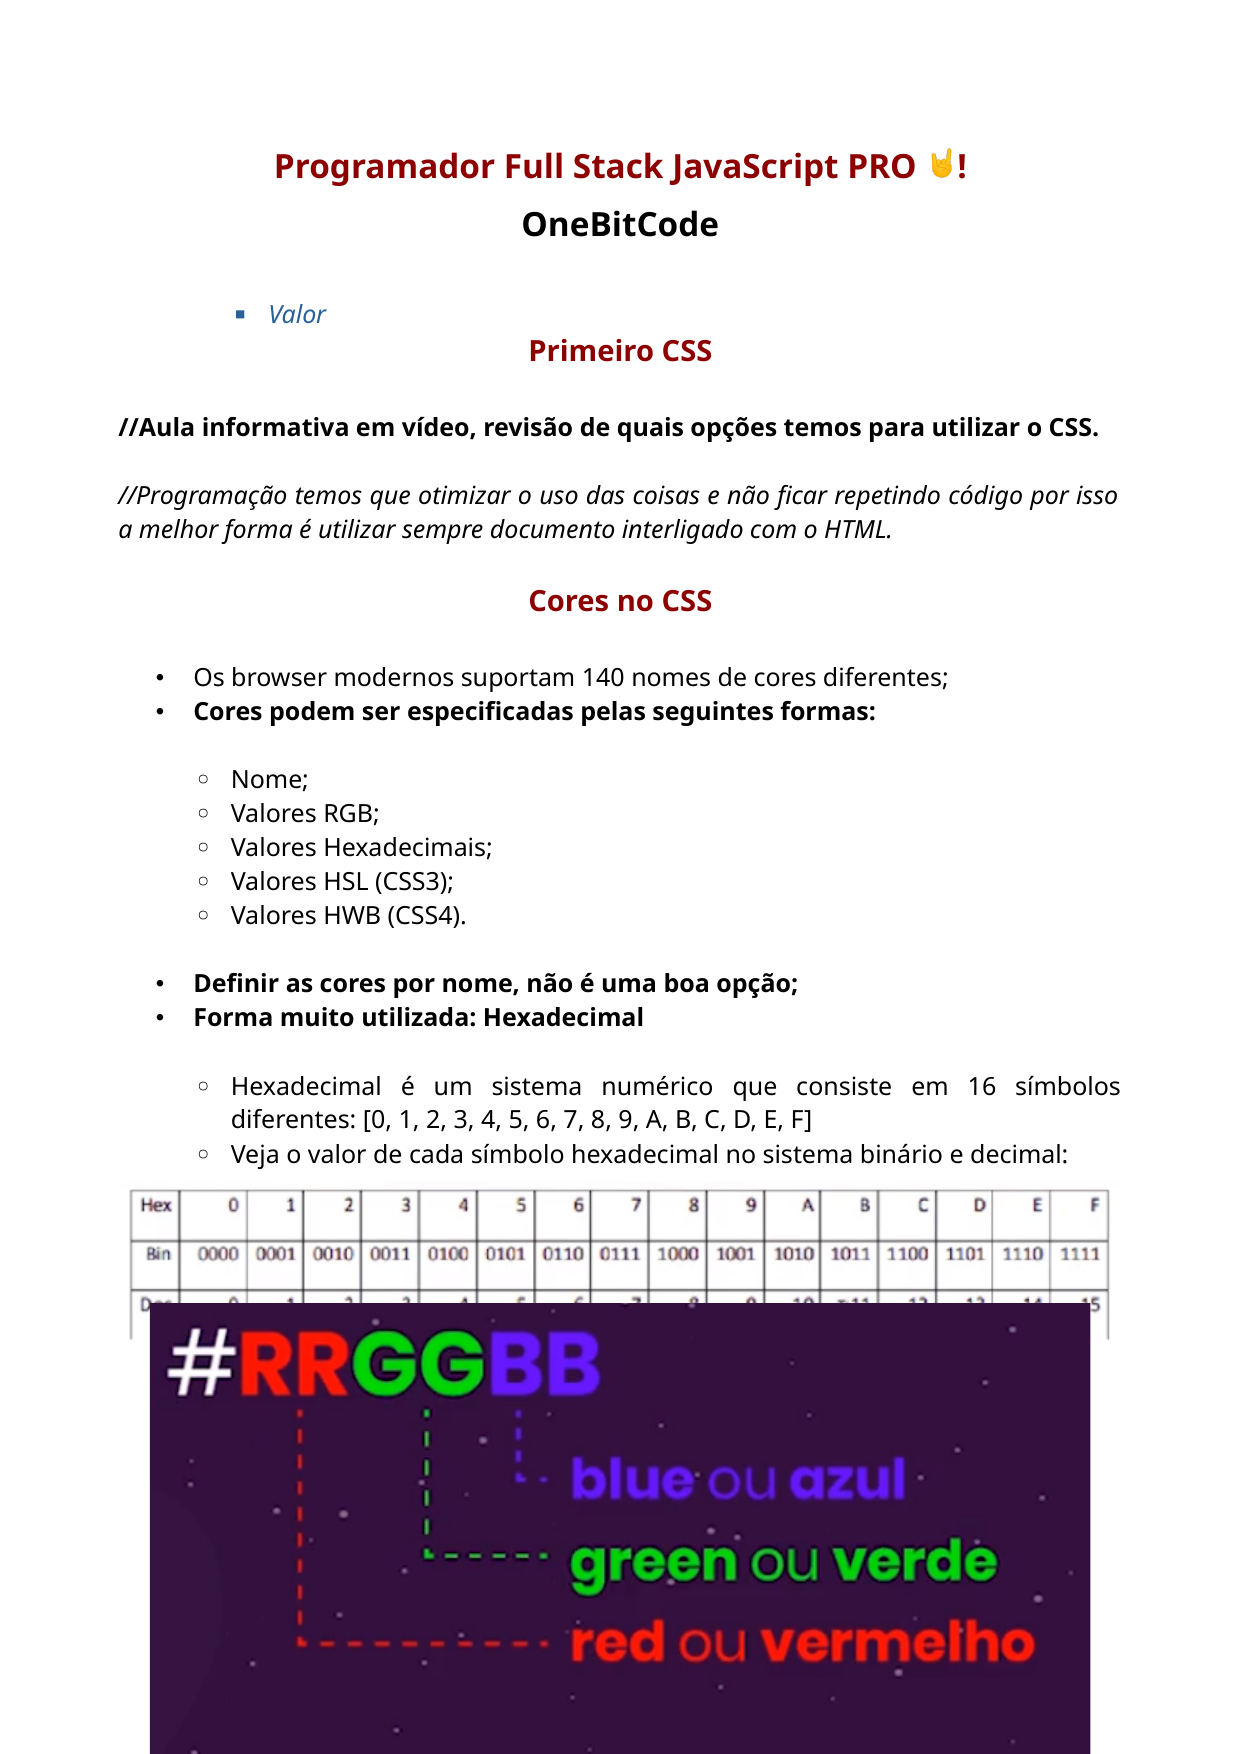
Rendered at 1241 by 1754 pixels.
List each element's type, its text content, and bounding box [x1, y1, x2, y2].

picture [118, 1181, 1123, 1754]
list Veja o valor de cada símbolo hexadecimal no sistema binário e decimal: [193, 1136, 1122, 1170]
list Definir as cores por nome, não é uma boa opção; [156, 966, 1122, 1000]
text //Programação temos que otimizar o uso das coisas e não ficar repetindo código por isso a melhor forma é utilizar sempre documento interligado com o HTML. [118, 478, 1122, 546]
list Nome; [193, 762, 1122, 796]
list Valores RGB; [193, 796, 1122, 830]
list Valores Hexadecimais; [193, 830, 1122, 864]
list Valores HSL (CSS3); [193, 864, 1122, 898]
list Os browser modernos suportam 140 nomes de cores diferentes; [156, 659, 1122, 693]
picture [925, 147, 958, 179]
text //Aula informativa em vídeo, revisão de quais opções temos para utilizar o CSS. [118, 410, 1122, 444]
list Forma muito utilizada: Hexadecimal [156, 1000, 1122, 1034]
text Primeiro CSS [118, 330, 1122, 370]
list Valor [231, 296, 1122, 330]
list Valores HWB (CSS4). [193, 898, 1122, 932]
list Hexadecimal é um sistema numérico que consiste em 16 símbolos diferentes: [0, 1, 2, 3, 4, 5, 6, 7, 8, 9, A, B, C, D, E, F] [193, 1068, 1122, 1136]
list Cores podem ser especificadas pelas seguintes formas: [156, 693, 1122, 727]
text Cores no CSS [118, 580, 1122, 620]
